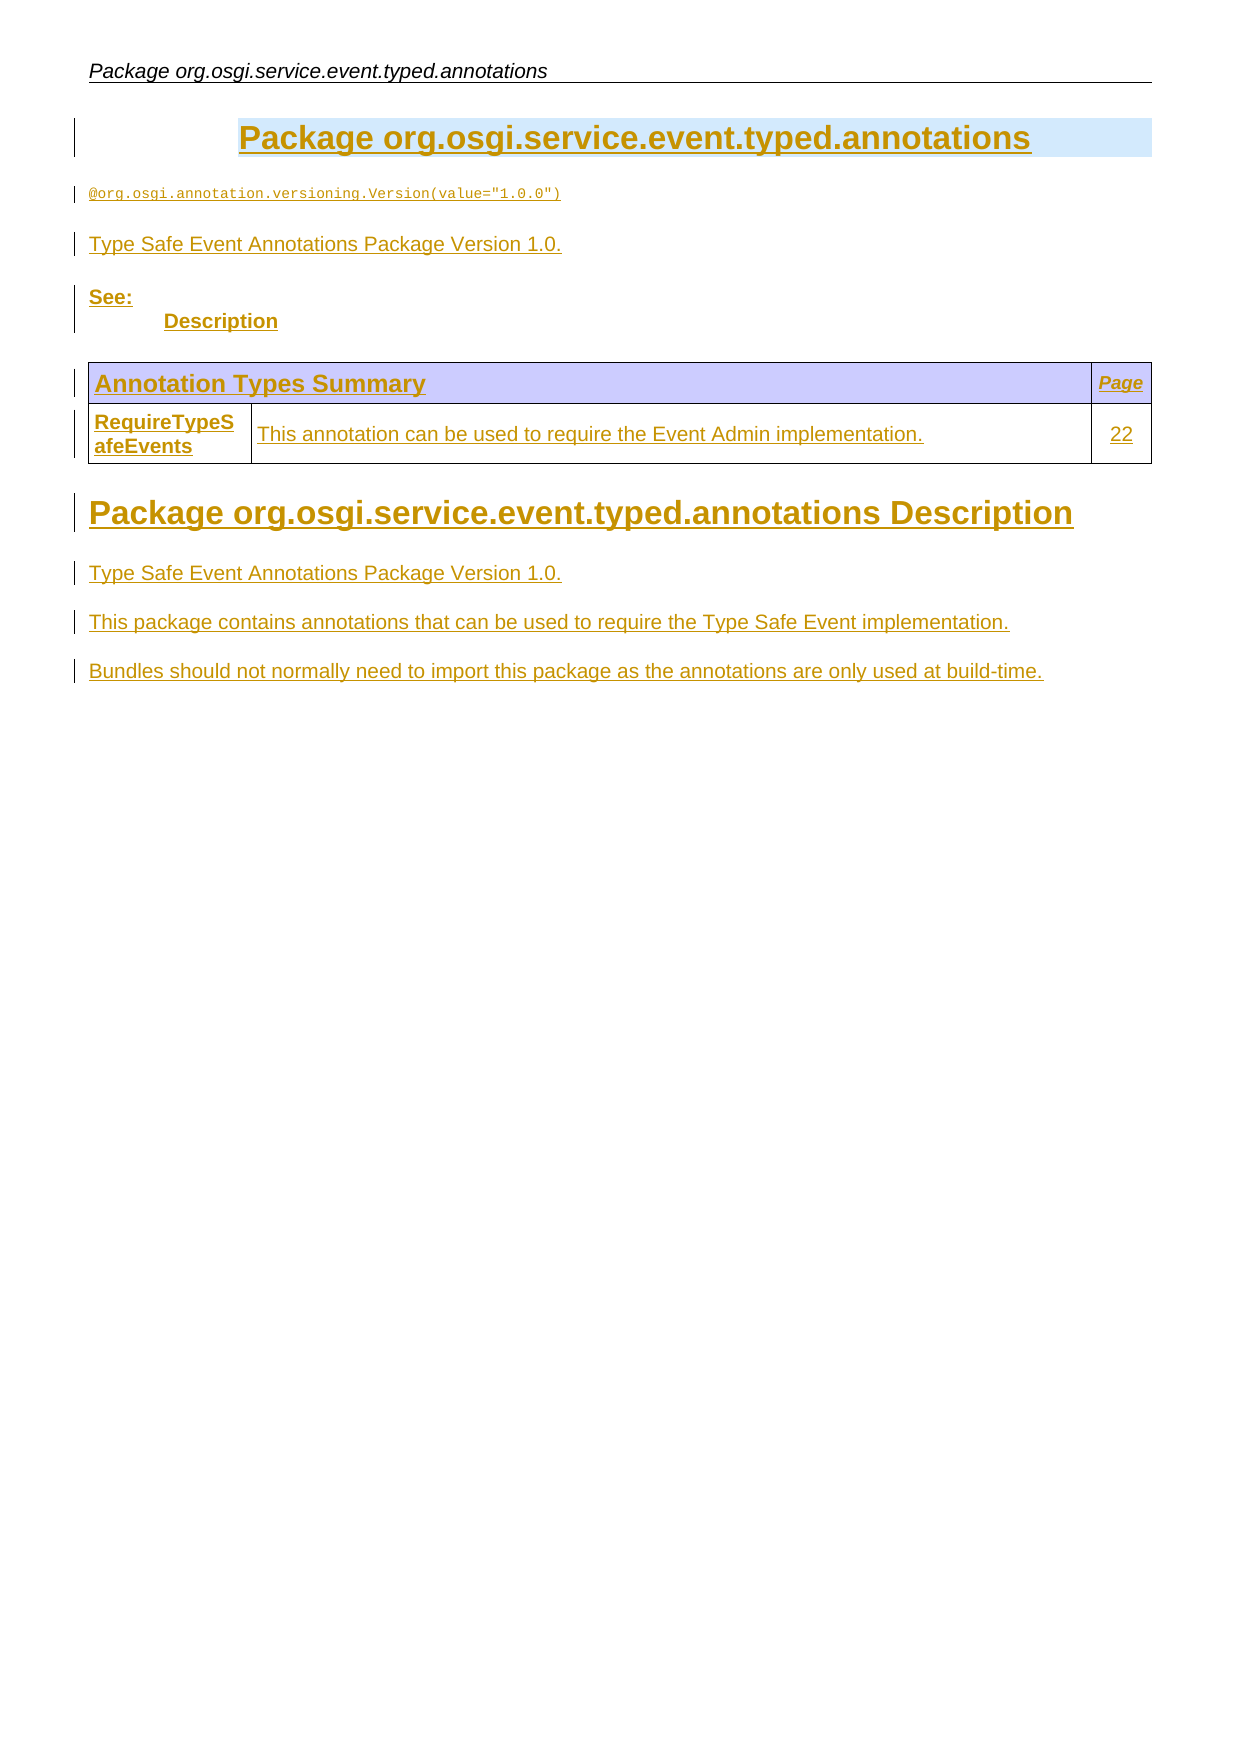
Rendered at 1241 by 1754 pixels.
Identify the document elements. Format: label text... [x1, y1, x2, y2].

text Bundles should not normally need to import this package as the annotations are only used at build-time. [88, 659, 1152, 683]
table_cell This annotation can be used to require the Event Admin implementation. [252, 404, 1091, 463]
text Type Safe Event Annotations Package Version 1.0. [88, 561, 1152, 585]
text Type Safe Event Annotations Package Version 1.0. [88, 232, 1152, 256]
text Package org.osgi.service.event.typed.annotations Description [88, 493, 1152, 532]
table_cell 22 [1092, 404, 1151, 463]
table_header Page [1092, 363, 1151, 403]
text Description [163, 309, 1152, 333]
text @org.osgi.annotation.versioning.Version(value="1.0.0") [88, 186, 1152, 203]
text See: [88, 285, 1152, 309]
subtitle Package org.osgi.service.event.typed.annotations [238, 118, 1152, 157]
table_header Annotation Types Summary [89, 363, 1091, 403]
table_cell RequireTypeSafeEvents [89, 404, 251, 463]
text This package contains annotations that can be used to require the Type Safe Event implementation. [88, 610, 1152, 634]
